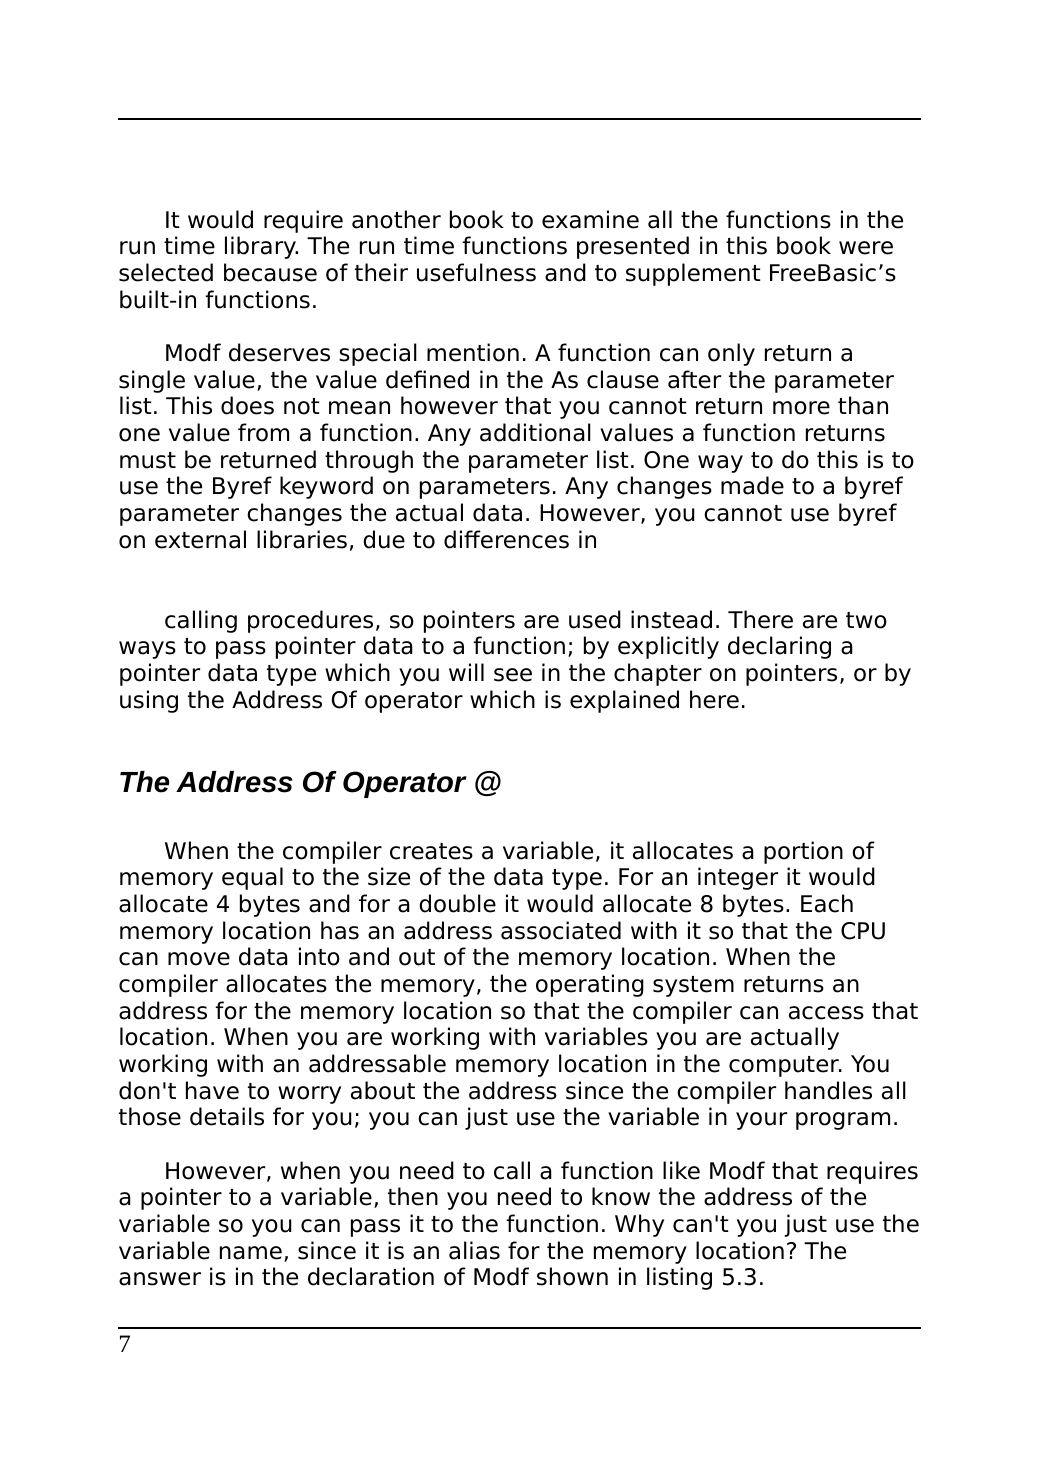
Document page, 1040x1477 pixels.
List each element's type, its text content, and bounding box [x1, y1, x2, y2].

subtitle The Address Of Operator @ [118, 765, 921, 799]
text It would require another book to examine all the functions in the run time library. The run time functions presented in this book were selected because of their usefulness and to supplement FreeBasic’s built-in functions. [118, 207, 921, 313]
text When the compiler creates a variable, it allocates a portion of memory equal to the size of the data type. For an integer it would allocate 4 bytes and for a double it would allocate 8 bytes. Each memory location has an address associated with it so that the CPU can move data into and out of the memory location. When the compiler allocates the memory, the operating system returns an address for the memory location so that the compiler can access that location. When you are working with variables you are actually working with an addressable memory location in the computer. You don't have to worry about the address since the compiler handles all those details for you; you can just use the variable in your program. [118, 838, 921, 1131]
text Modf deserves special mention. A function can only return a single value, the value defined in the As clause after the parameter list. This does not mean however that you cannot return more than one value from a function. Any additional values a function returns must be returned through the parameter list. One way to do this is to use the Byref keyword on parameters. Any changes made to a byref parameter changes the actual data. However, you cannot use byref on external libraries, due to differences in [118, 340, 921, 553]
text However, when you need to call a function like Modf that requires a pointer to a variable, then you need to know the address of the variable so you can pass it to the function. Why can't you just use the variable name, since it is an alias for the memory location? The answer is in the declaration of Modf shown in listing 5.3. [118, 1158, 921, 1291]
text calling procedures, so pointers are used instead. There are two ways to pass pointer data to a function; by explicitly declaring a pointer data type which you will see in the chapter on pointers, or by using the Address Of operator which is explained here. [118, 607, 921, 713]
